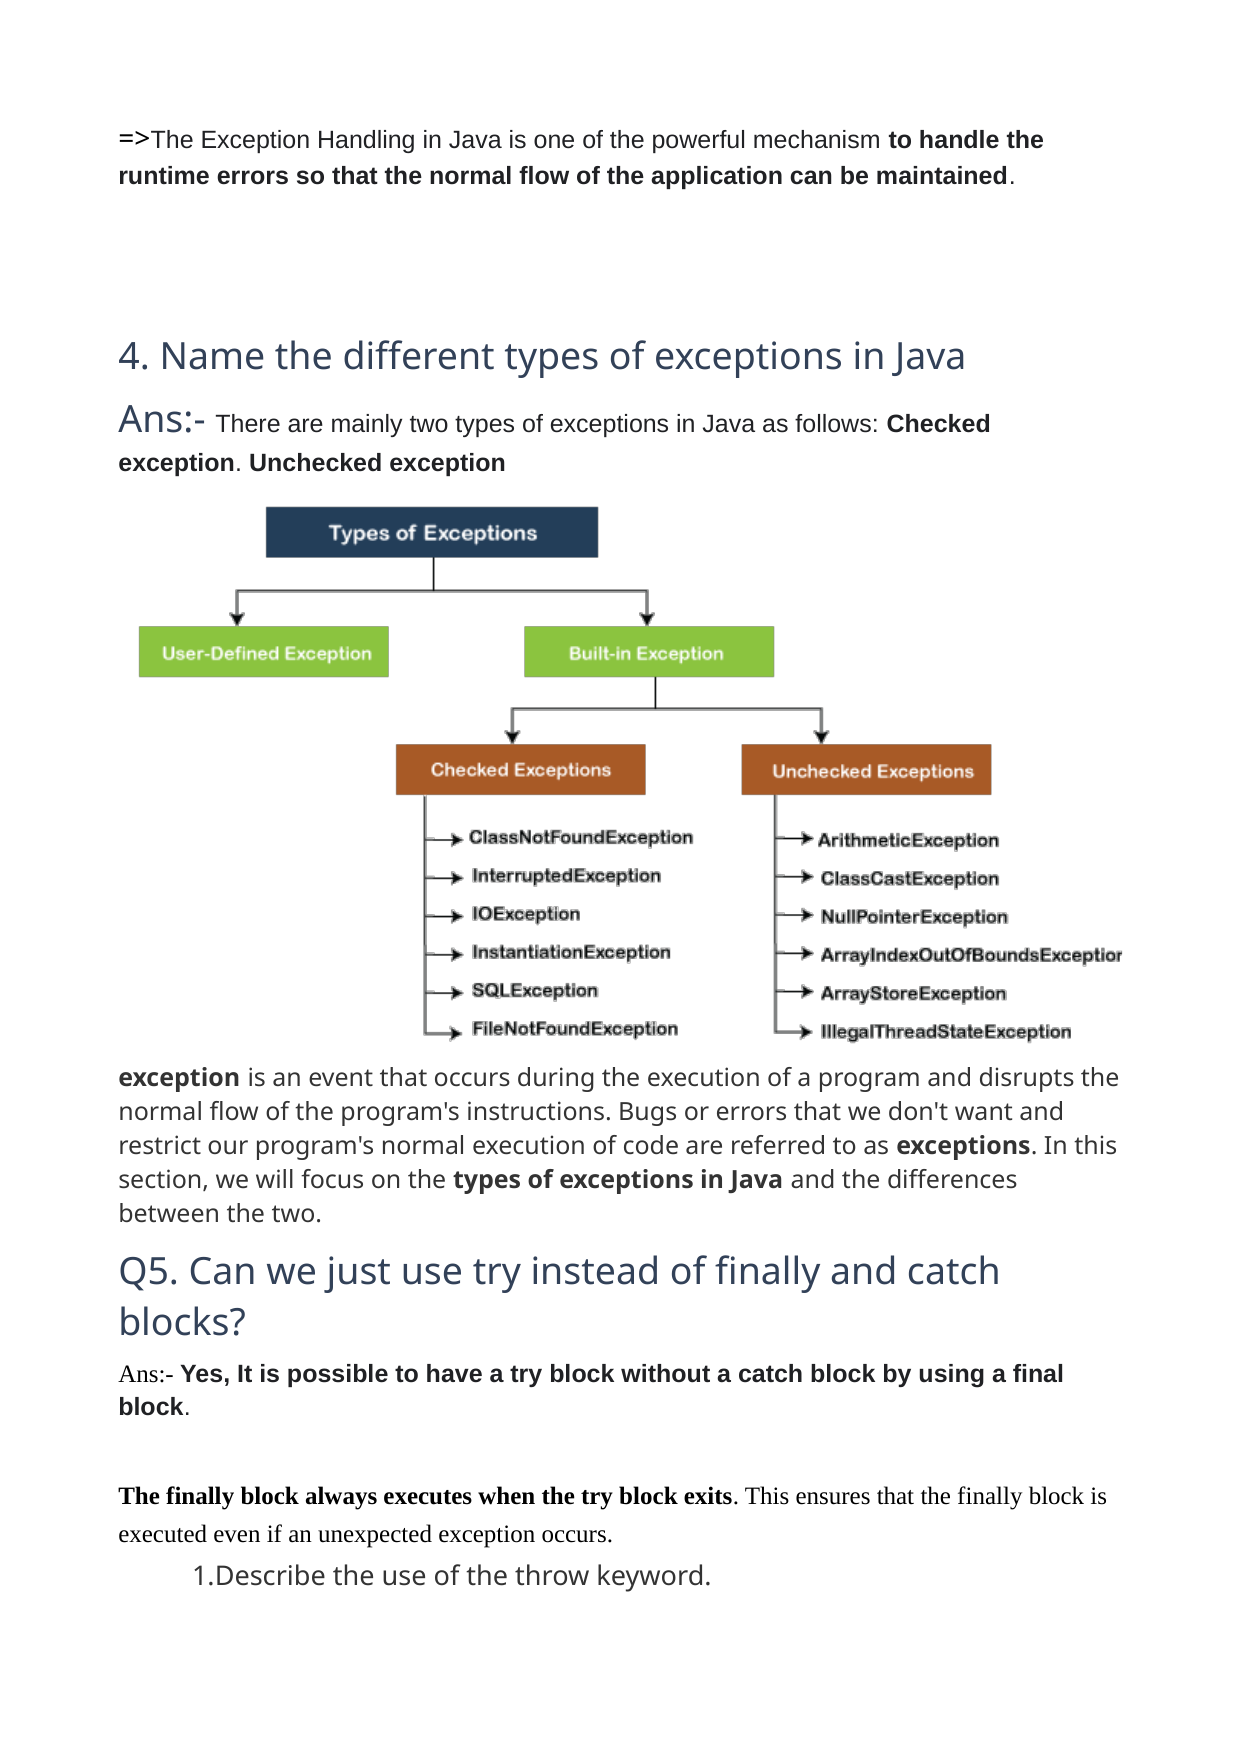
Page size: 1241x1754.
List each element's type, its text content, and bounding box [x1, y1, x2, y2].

subtitle 4. Name the different types of exceptions in Java [118, 329, 1122, 380]
text Ans:- There are mainly two types of exceptions in Java as follows: Checked exception. Unchecked exception [118, 393, 1122, 477]
text exception is an event that occurs during the execution of a program and disrupts the normal flow of the program's instructions. Bugs or errors that we don't want and restrict our program's normal execution of code are referred to as exceptions. In this section, we will focus on the types of exceptions in Java and the differences between the two. [118, 1060, 1122, 1230]
text The finally block always executes when the try block exits. This ensures that the finally block is executed even if an unexpected exception occurs. [118, 1473, 1137, 1548]
subtitle Q5. Can we just use try instead of finally and catch blocks? [118, 1244, 1122, 1346]
list Describe the use of the throw keyword. [118, 1556, 1122, 1593]
text Ans:- Yes, It is possible to have a try block without a catch block by using a final block. [118, 1359, 1122, 1421]
text =>The Exception Handling in Java is one of the powerful mechanism to handle the runtime errors so that the normal flow of the application can be maintained. [118, 118, 1122, 189]
picture [118, 495, 1123, 1060]
